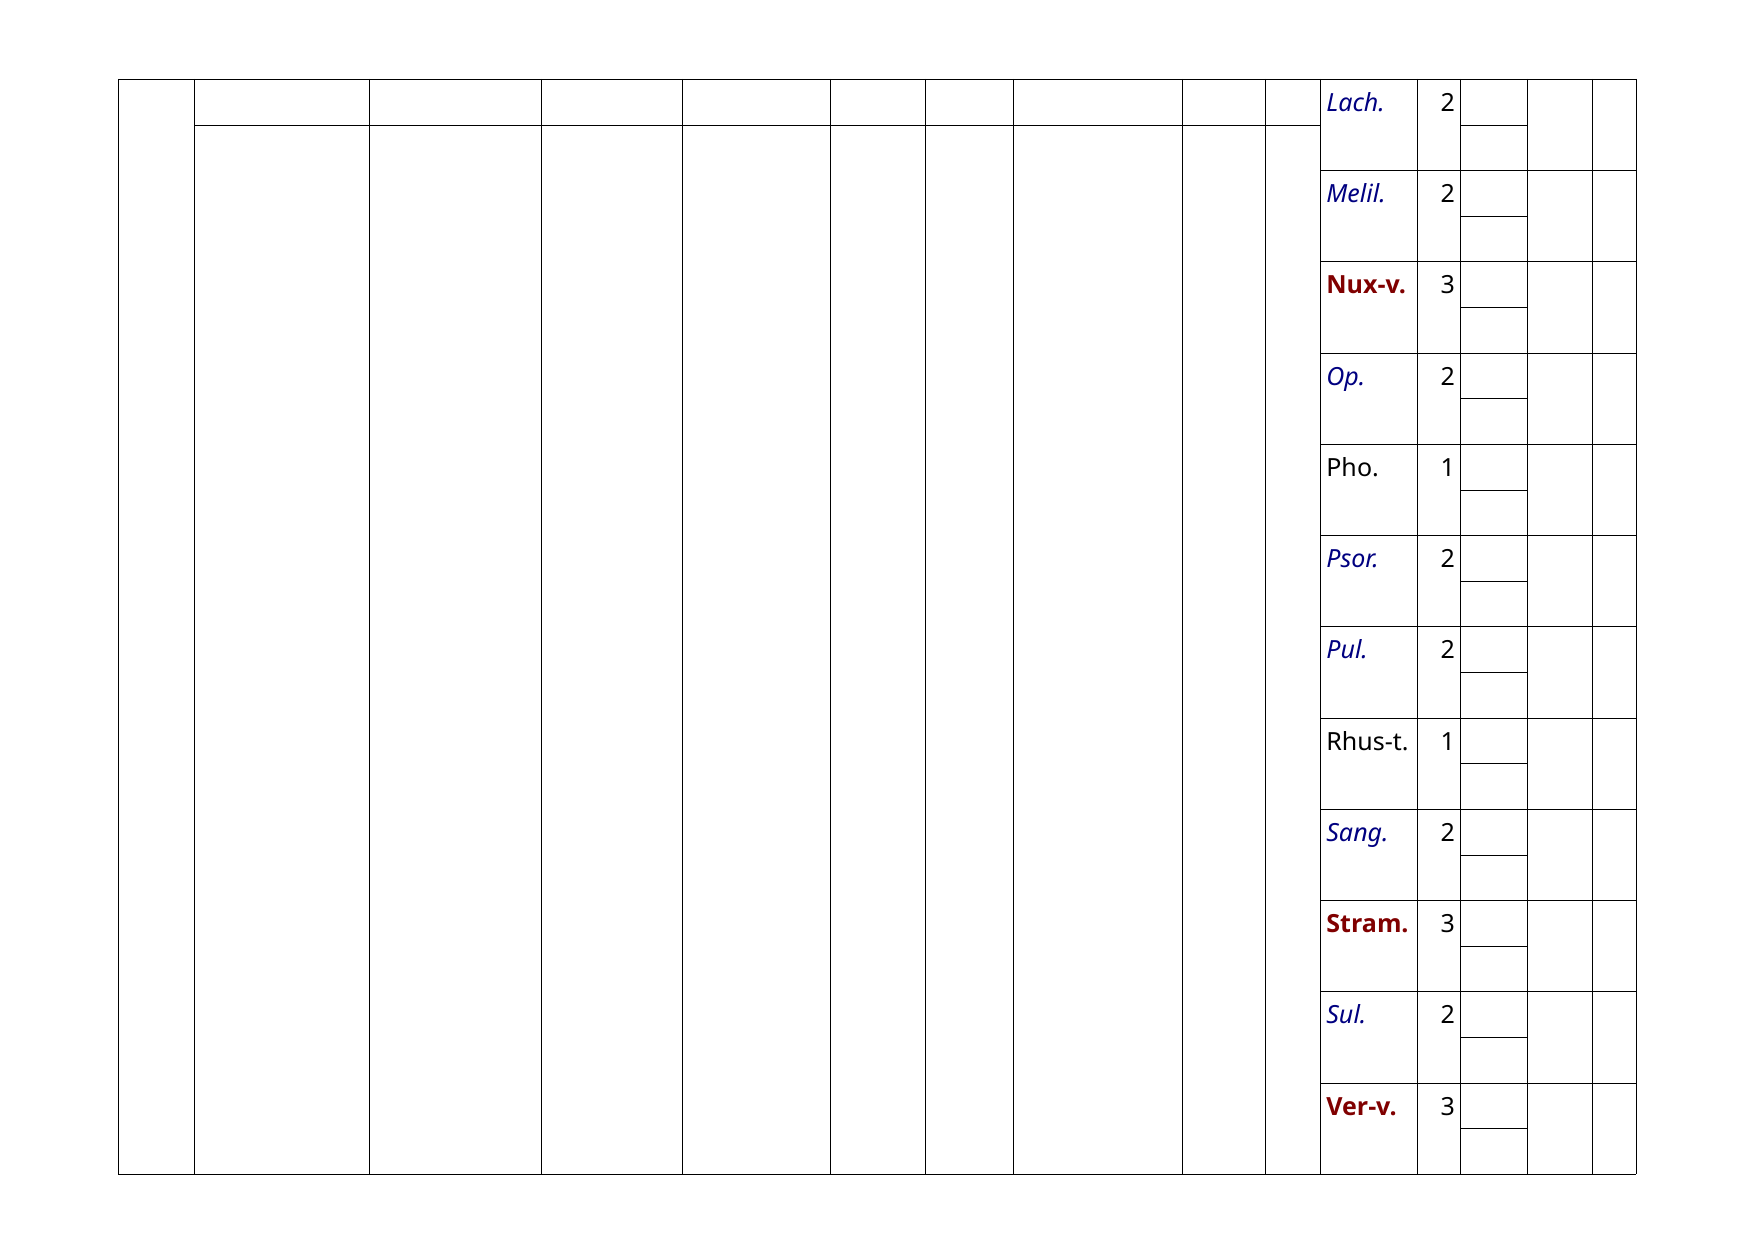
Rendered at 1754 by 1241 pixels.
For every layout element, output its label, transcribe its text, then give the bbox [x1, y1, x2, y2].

table_cell [1014, 80, 1182, 124]
table_cell [831, 126, 925, 1174]
table_cell [1528, 901, 1592, 991]
table_cell Nux-v. [1321, 262, 1417, 353]
table_cell [1593, 536, 1636, 626]
table_cell [370, 80, 541, 124]
table_cell 2 [1418, 171, 1460, 261]
table_cell [683, 80, 830, 124]
table_cell [1014, 126, 1182, 1174]
table_cell [1528, 1084, 1592, 1174]
table_cell Pul. [1321, 627, 1417, 718]
table_cell 2 [1418, 627, 1460, 718]
table_cell [1461, 399, 1527, 444]
table_cell Lach. [1321, 80, 1417, 170]
table_cell Pho. [1321, 445, 1417, 535]
table_cell [1461, 1084, 1527, 1128]
table_cell [1461, 354, 1527, 398]
table_cell [1461, 764, 1527, 809]
table_cell [1593, 354, 1636, 444]
table_cell [1461, 80, 1527, 124]
table_cell [1461, 719, 1527, 763]
table_cell [1593, 719, 1636, 809]
table_cell [1593, 262, 1636, 353]
table_cell [1593, 901, 1636, 991]
table_cell [1461, 262, 1527, 307]
table_cell [1461, 582, 1527, 626]
table_cell [926, 126, 1013, 1174]
table_cell Stram. [1321, 901, 1417, 991]
table_cell 2 [1418, 536, 1460, 626]
table_cell 3 [1418, 262, 1460, 353]
table_cell [1593, 80, 1636, 170]
table_cell [1528, 445, 1592, 535]
table_cell 2 [1418, 354, 1460, 444]
table_cell [119, 80, 194, 1174]
table_cell 1 [1418, 445, 1460, 535]
table_cell Rhus-t. [1321, 719, 1417, 809]
table_cell [1528, 80, 1592, 170]
table_cell [1461, 901, 1527, 946]
table_cell [1461, 445, 1527, 489]
table_cell Sang. [1321, 810, 1417, 900]
table_cell [1528, 627, 1592, 718]
table_cell [1461, 536, 1527, 581]
table_cell [1528, 719, 1592, 809]
table_cell [1593, 992, 1636, 1083]
table_cell 2 [1418, 810, 1460, 900]
table_cell Op. [1321, 354, 1417, 444]
table_cell [1593, 1084, 1636, 1174]
table_cell [1461, 627, 1527, 672]
table_cell [1266, 126, 1320, 1174]
table_cell [1593, 627, 1636, 718]
table_cell [831, 80, 925, 124]
table_cell [1528, 536, 1592, 626]
table_cell 3 [1418, 1084, 1460, 1174]
table_cell [195, 80, 369, 124]
table_cell [1461, 1038, 1527, 1083]
table_cell [1266, 80, 1320, 124]
table_cell [1461, 308, 1527, 353]
table_cell [1528, 810, 1592, 900]
table_cell 3 [1418, 901, 1460, 991]
table_cell [370, 126, 541, 1174]
table_cell [1461, 856, 1527, 900]
table_cell [195, 126, 369, 1174]
table_cell [1593, 810, 1636, 900]
table_cell 2 [1418, 80, 1460, 170]
table_cell [1593, 171, 1636, 261]
table_cell [1461, 217, 1527, 261]
table_cell Melil. [1321, 171, 1417, 261]
table_cell 1 [1418, 719, 1460, 809]
table_cell [683, 126, 830, 1174]
table_cell [1461, 810, 1527, 854]
table_cell [1528, 262, 1592, 353]
table_cell [1461, 171, 1527, 216]
table_cell [1461, 491, 1527, 535]
table_cell [542, 126, 682, 1174]
table_cell [926, 80, 1013, 124]
table_cell Sul. [1321, 992, 1417, 1083]
table_cell [1528, 171, 1592, 261]
table_cell [1528, 992, 1592, 1083]
table_cell [1461, 992, 1527, 1037]
table_cell [1461, 947, 1527, 991]
table_cell [1528, 354, 1592, 444]
table_cell [1461, 673, 1527, 718]
table_cell [1183, 80, 1265, 124]
table_cell Ver-v. [1321, 1084, 1417, 1174]
table_cell [542, 80, 682, 124]
table_cell [1183, 126, 1265, 1174]
table_cell [1461, 1129, 1527, 1174]
table_cell 2 [1418, 992, 1460, 1083]
table_cell Psor. [1321, 536, 1417, 626]
table_cell [1593, 445, 1636, 535]
table_cell [1461, 126, 1527, 170]
